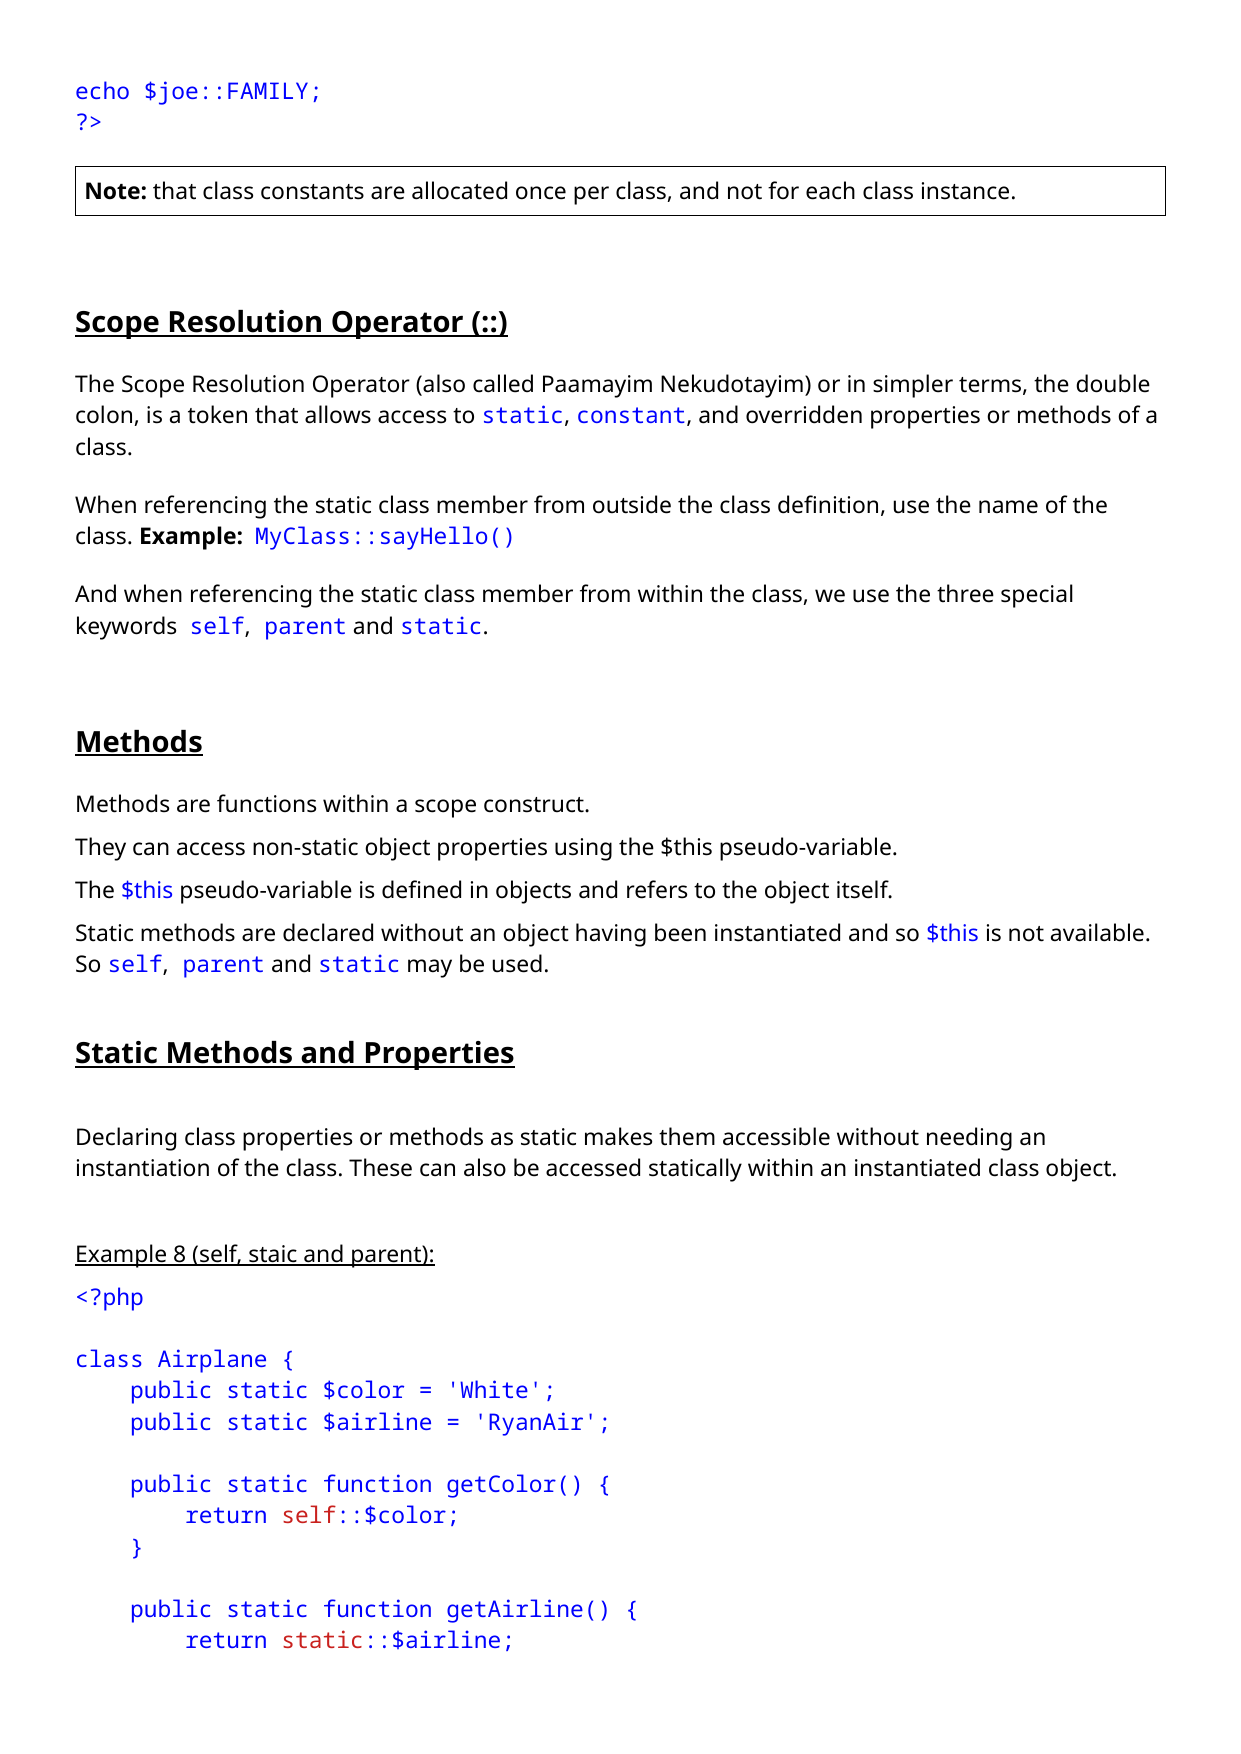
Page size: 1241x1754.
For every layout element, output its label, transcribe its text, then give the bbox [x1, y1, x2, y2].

text Static methods are declared without an object having been instantiated and so $this is not available. So self, parent and static may be used. [75, 917, 1166, 979]
text Static Methods and Properties [75, 1032, 1166, 1072]
text ?> [75, 106, 1166, 137]
text The $this pseudo-variable is defined in objects and refers to the object itself. [75, 873, 1166, 905]
subtitle Scope Resolution Operator (::) [75, 302, 1166, 341]
text Example 8 (self, staic and parent): [75, 1237, 1166, 1269]
text echo $joe::FAMILY; [75, 75, 1166, 106]
text public static $airline = 'RyanAir'; [75, 1406, 1166, 1437]
text return self::$color; [75, 1499, 1166, 1531]
text public static $color = 'White'; [75, 1374, 1166, 1406]
text They can access non-static object properties using the $this pseudo-variable. [75, 831, 1166, 862]
text And when referencing the static class member from within the class, we use the three special keywords self, parent and static. [75, 578, 1166, 641]
text Methods [75, 721, 1166, 761]
text class Airplane { [75, 1343, 1166, 1374]
text Note: that class constants are allocated once per class, and not for each class instance. [76, 167, 1165, 215]
text When referencing the static class member from outside the class definition, use the name of the class. Example: MyClass::sayHello() [75, 489, 1166, 551]
text Methods are functions within a scope construct. [75, 787, 1166, 819]
text The Scope Resolution Operator (also called Paamayim Nekudotayim) or in simpler terms, the double colon, is a token that allows access to static, constant, and overridden properties or methods of a class. [75, 368, 1166, 462]
text public static function getAirline() { [75, 1593, 1166, 1624]
text } [75, 1531, 1166, 1562]
text return static::$airline; [75, 1624, 1166, 1656]
text <?php [75, 1281, 1166, 1312]
text Declaring class properties or methods as static makes them accessible without needing an instantiation of the class. These can also be accessed statically within an instantiated class object. [75, 1120, 1166, 1183]
text public static function getColor() { [75, 1468, 1166, 1499]
